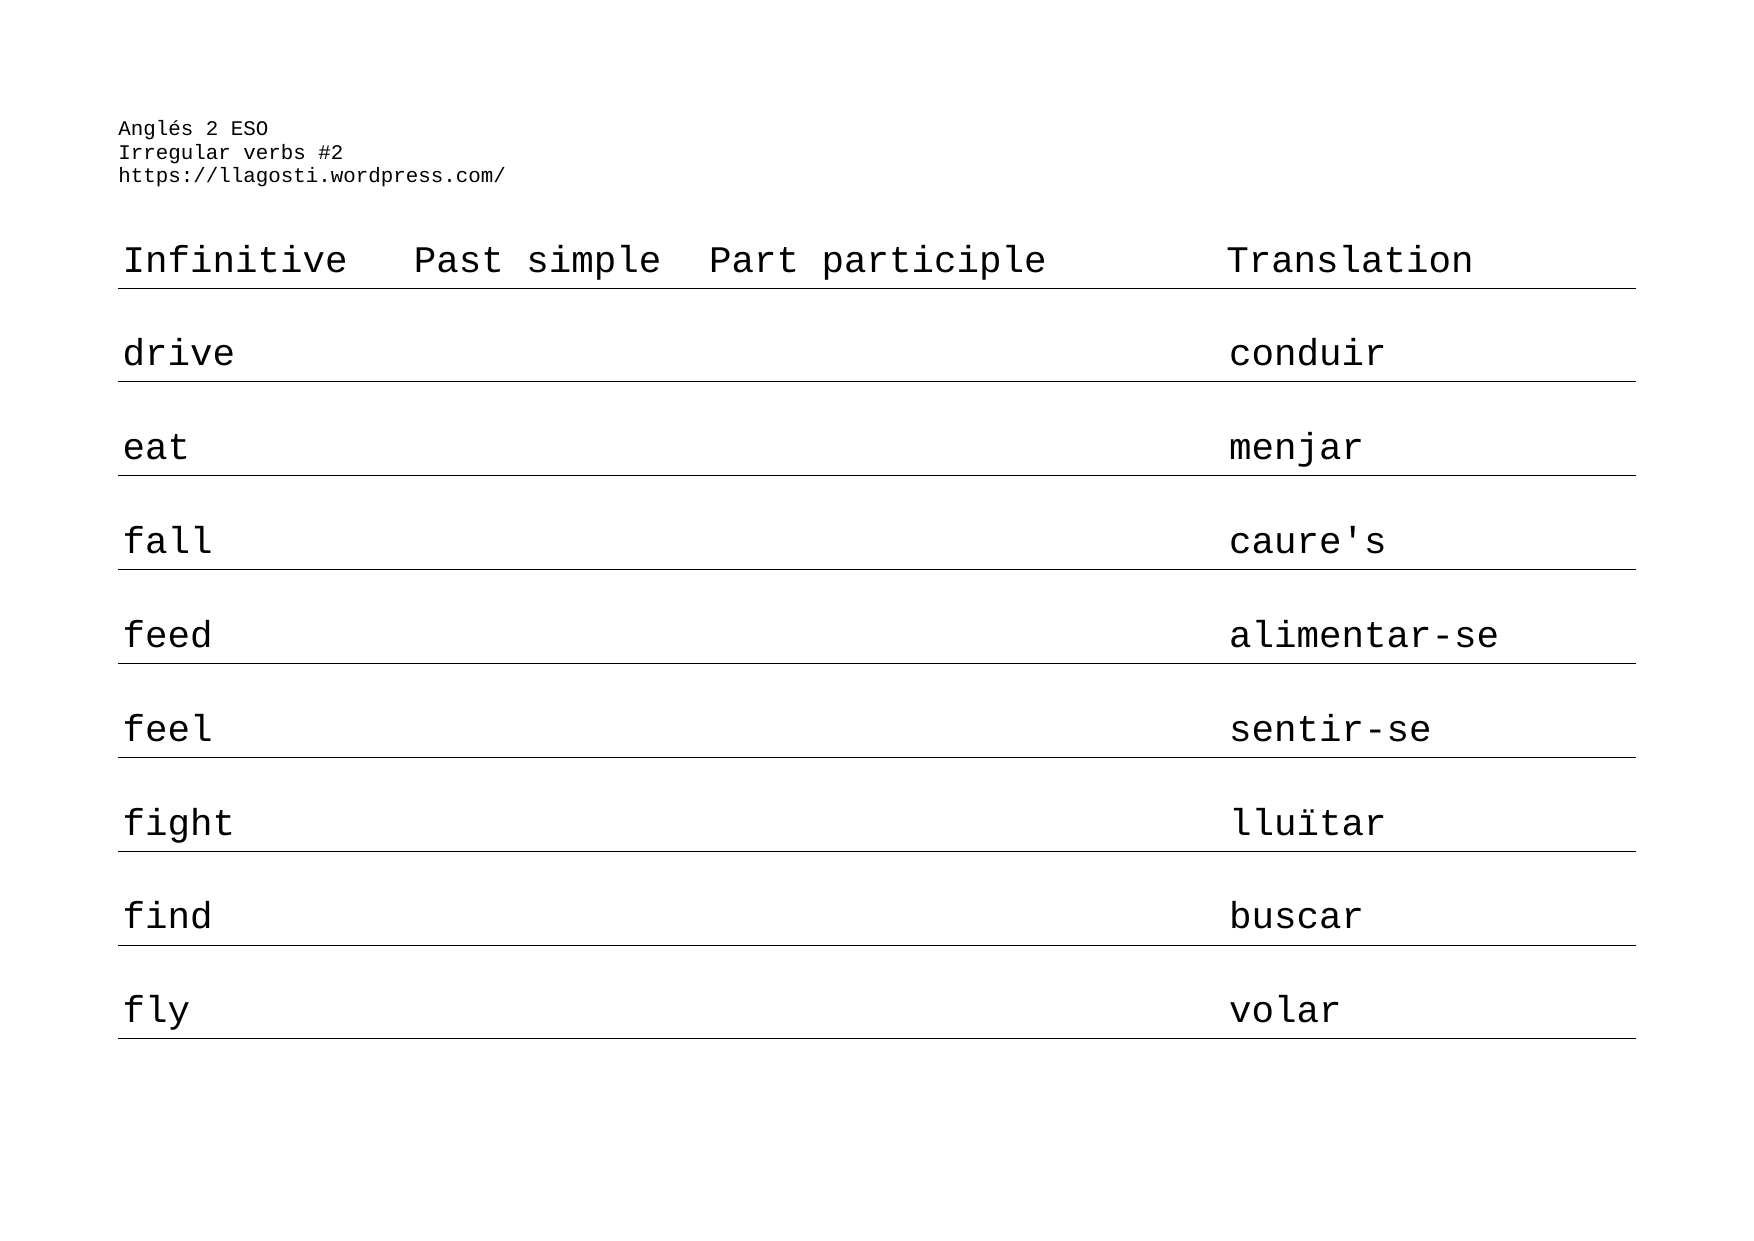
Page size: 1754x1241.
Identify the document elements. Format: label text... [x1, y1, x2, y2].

text feed alimentar-se [118, 612, 1636, 663]
text drive conduir [118, 330, 1636, 381]
text Irregular verbs #2 [118, 142, 1636, 165]
text eat menjar [118, 424, 1636, 475]
text https://llagosti.wordpress.com/ [118, 165, 1636, 189]
text Infinitive Past simple Part participle Translation [118, 236, 1636, 288]
text feel sentir-se [118, 706, 1636, 757]
text fight lluïtar [118, 799, 1636, 851]
text find buscar [118, 893, 1636, 945]
text Anglés 2 ESO [118, 118, 1636, 142]
text fly volar [118, 987, 1636, 1038]
text fall caure's [118, 518, 1636, 569]
